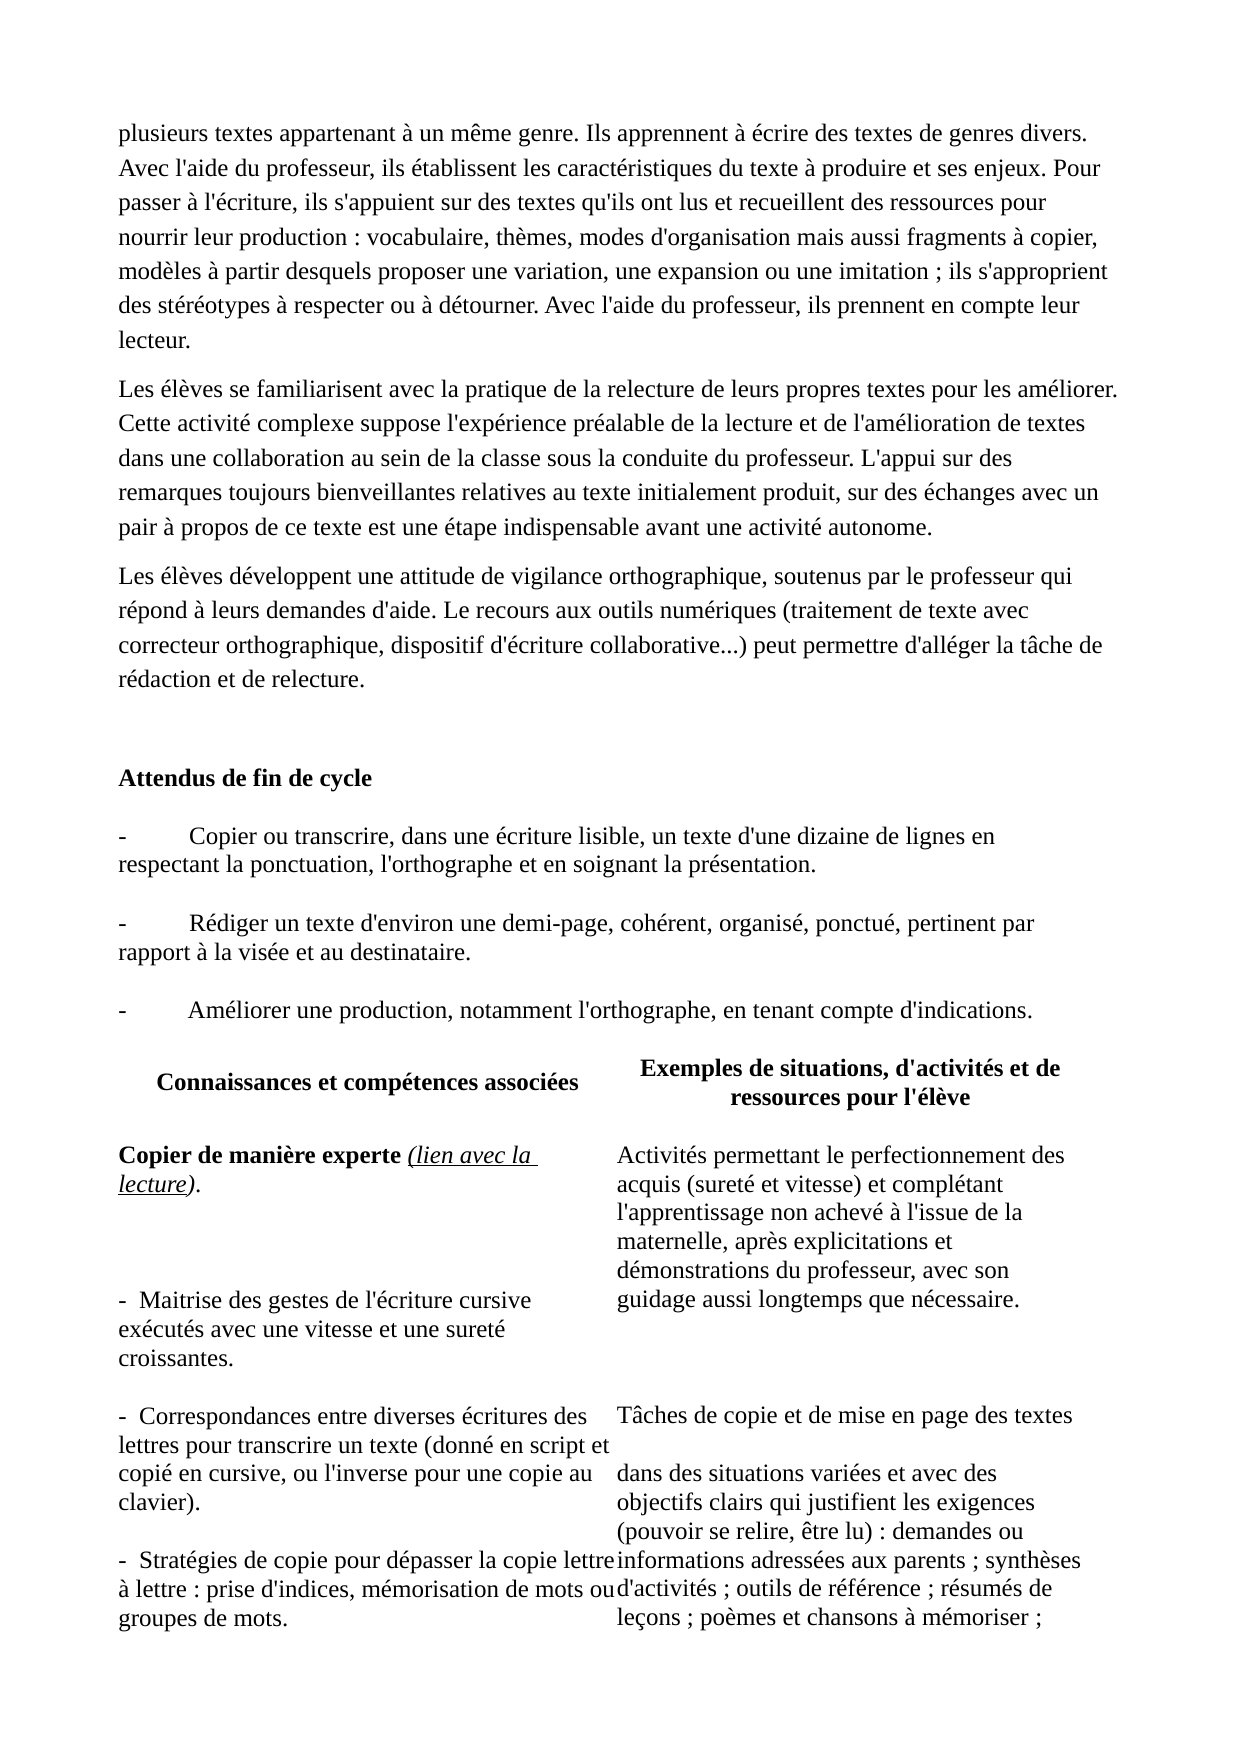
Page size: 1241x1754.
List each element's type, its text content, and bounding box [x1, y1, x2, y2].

text Les élèves développent une attitude de vigilance orthographique, soutenus par le professeur qui répond à leurs demandes d'aide. Le recours aux outils numériques (traitement de texte avec correcteur orthographique, dispositif d'écriture collaborative...) peut permettre d'alléger la tâche de rédaction et de relecture. [118, 561, 1122, 693]
text Les élèves se familiarisent avec la pratique de la relecture de leurs propres textes pour les améliorer. Cette activité complexe suppose l'expérience préalable de la lecture et de l'amélioration de textes dans une collaboration au sein de la classe sous la conduite du professeur. L'appui sur des remarques toujours bienveillantes relatives au texte initialement produit, sur des échanges avec un pair à propos de ce texte est une étape indispensable avant une activité autonome. [118, 374, 1122, 541]
table_cell [1084, 1053, 1090, 1140]
table_cell Activités permettant le perfectionnement des acquis (sureté et vitesse) et complétant l'apprentissage non achevé à l'issue de la maternelle, après explicitations et démonstrations du professeur, avec son guidage aussi longtemps que nécessaire. Tâches de copie et de mise en page des textes dans des situations variées et avec des objectifs clairs qui justifient les exigences (pouvoir se relire, être lu) : demandes ou informations adressées aux parents ; synthèses d'activités ; outils de référence ; résumés de leçons ; poèmes et chansons à mémoriser ; [617, 1140, 1084, 1632]
table_cell Exemples de situations, d'activités et de ressources pour l'élève [617, 1053, 1084, 1140]
table_header Attendus de fin de cycle [118, 763, 1084, 821]
table_cell Connaissances et compétences associées [118, 1053, 617, 1140]
table_cell Copier de manière experte (lien avec la lecture). - Maitrise des gestes de l'écriture cursive exécutés avec une vitesse et une sureté croissantes. - Correspondances entre diverses écritures des lettres pour transcrire un texte (donné en script et copié en cursive, ou l'inverse pour une copie au clavier). - Stratégies de copie pour dépasser la copie lettre à lettre : prise d'indices, mémorisation de mots ou groupes de mots. [118, 1140, 617, 1632]
table_cell - Copier ou transcrire, dans une écriture lisible, un texte d'une dizaine de lignes en respectant la ponctuation, l'orthographe et en soignant la présentation. - Rédiger un texte d'environ une demi-page, cohérent, organisé, ponctué, pertinent par rapport à la visée et au destinataire. - Améliorer une production, notamment l'orthographe, en tenant compte d'indications. [118, 821, 1084, 1053]
table_cell [1084, 821, 1090, 1053]
table_cell [1084, 1140, 1090, 1632]
text plusieurs textes appartenant à un même genre. Ils apprennent à écrire des textes de genres divers. Avec l'aide du professeur, ils établissent les caractéristiques du texte à produire et ses enjeux. Pour passer à l'écriture, ils s'appuient sur des textes qu'ils ont lus et recueillent des ressources pour nourrir leur production : vocabulaire, thèmes, modes d'organisation mais aussi fragments à copier, modèles à partir desquels proposer une variation, une expansion ou une imitation ; ils s'approprient des stéréotypes à respecter ou à détourner. Avec l'aide du professeur, ils prennent en compte leur lecteur. [118, 118, 1122, 354]
table_header [1084, 763, 1090, 821]
